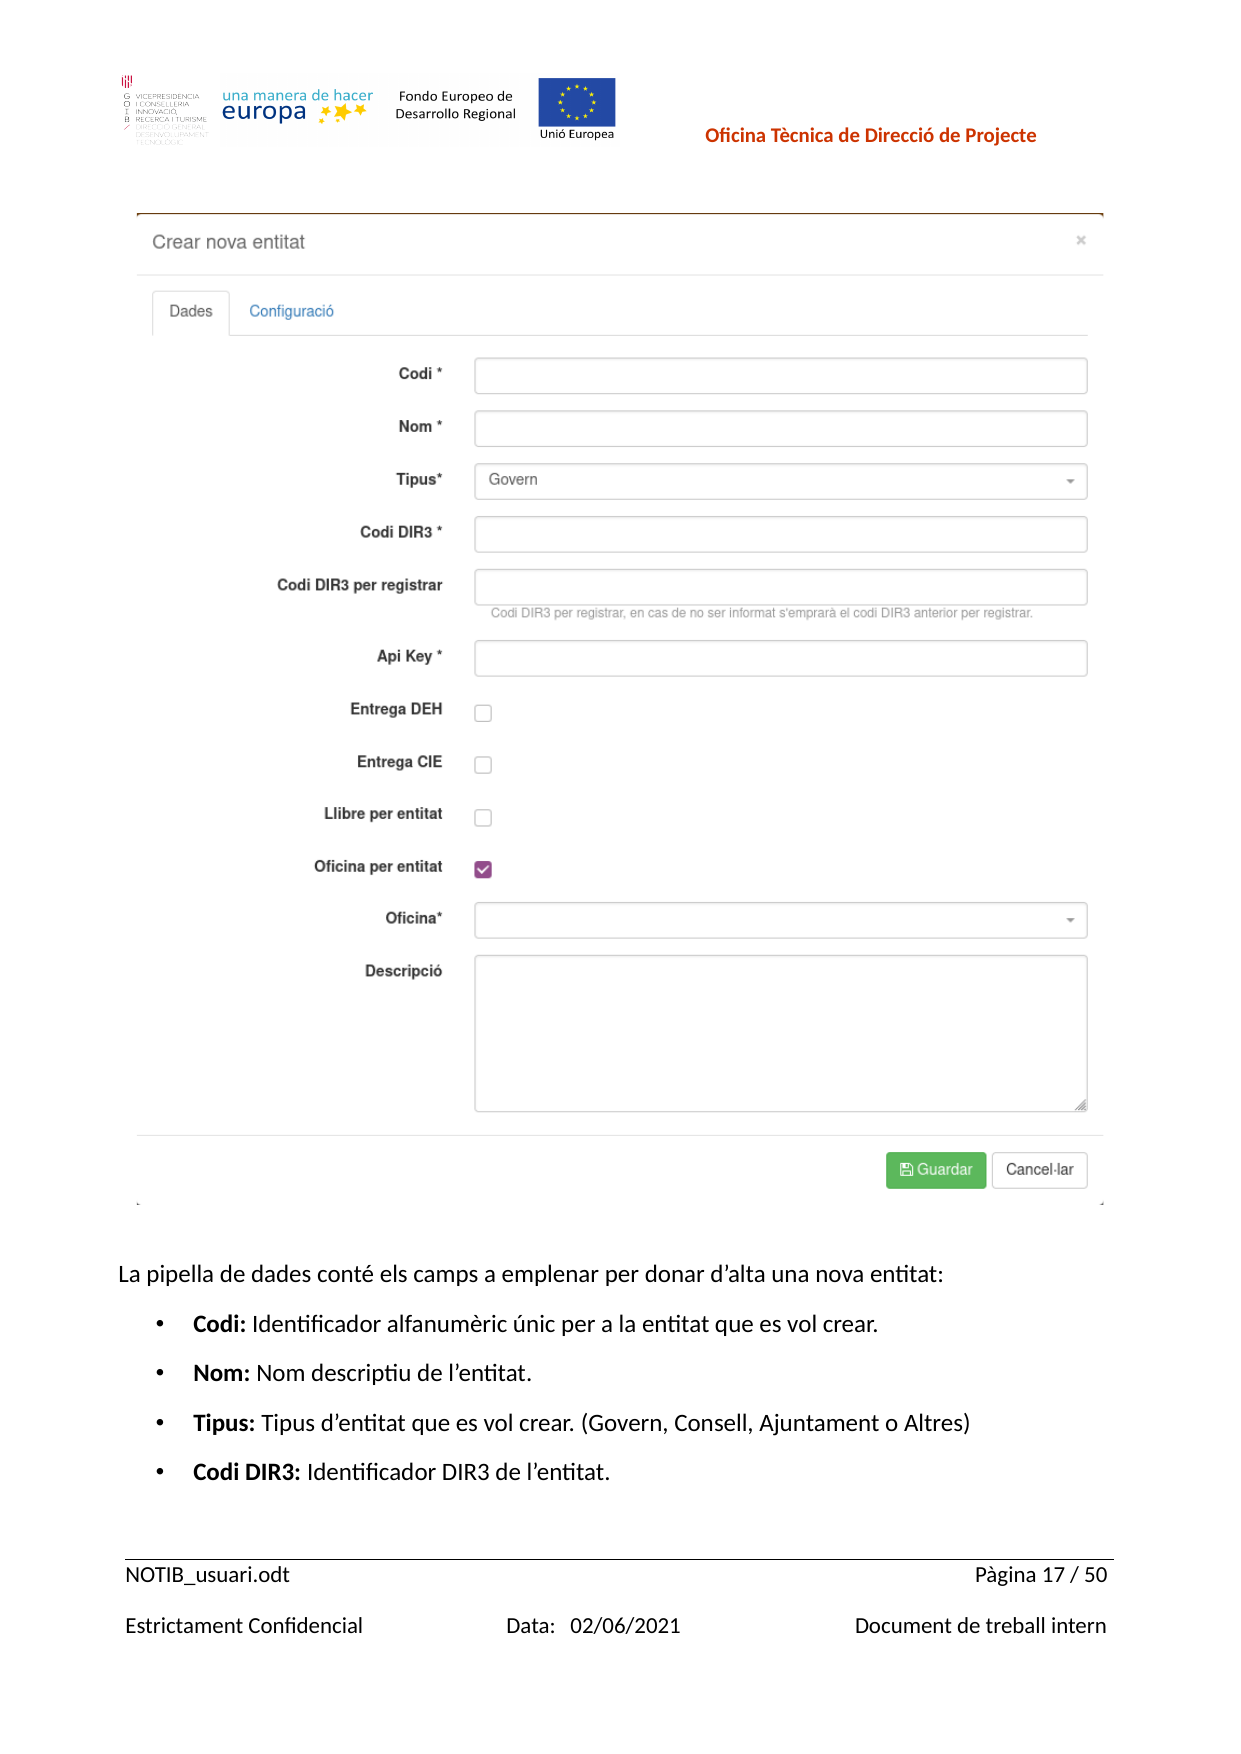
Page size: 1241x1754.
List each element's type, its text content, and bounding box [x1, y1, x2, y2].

list Nom: Nom descriptiu de l’entitat. [156, 1357, 1122, 1388]
picture [118, 73, 213, 147]
list Tipus: Tipus d’entitat que es vol crear. (Govern, Consell, Ajuntament o Altres) [156, 1407, 1122, 1437]
list Codi DIR3: Identificador DIR3 de l’entitat. [156, 1457, 1122, 1487]
text La pipella de dades conté els camps a emplenar per donar d’alta una nova entitat: [118, 1258, 1122, 1289]
picture [136, 213, 1104, 1205]
list Codi: Identificador alfanumèric únic per a la entitat que es vol crear. [156, 1308, 1122, 1338]
picture [219, 73, 621, 147]
